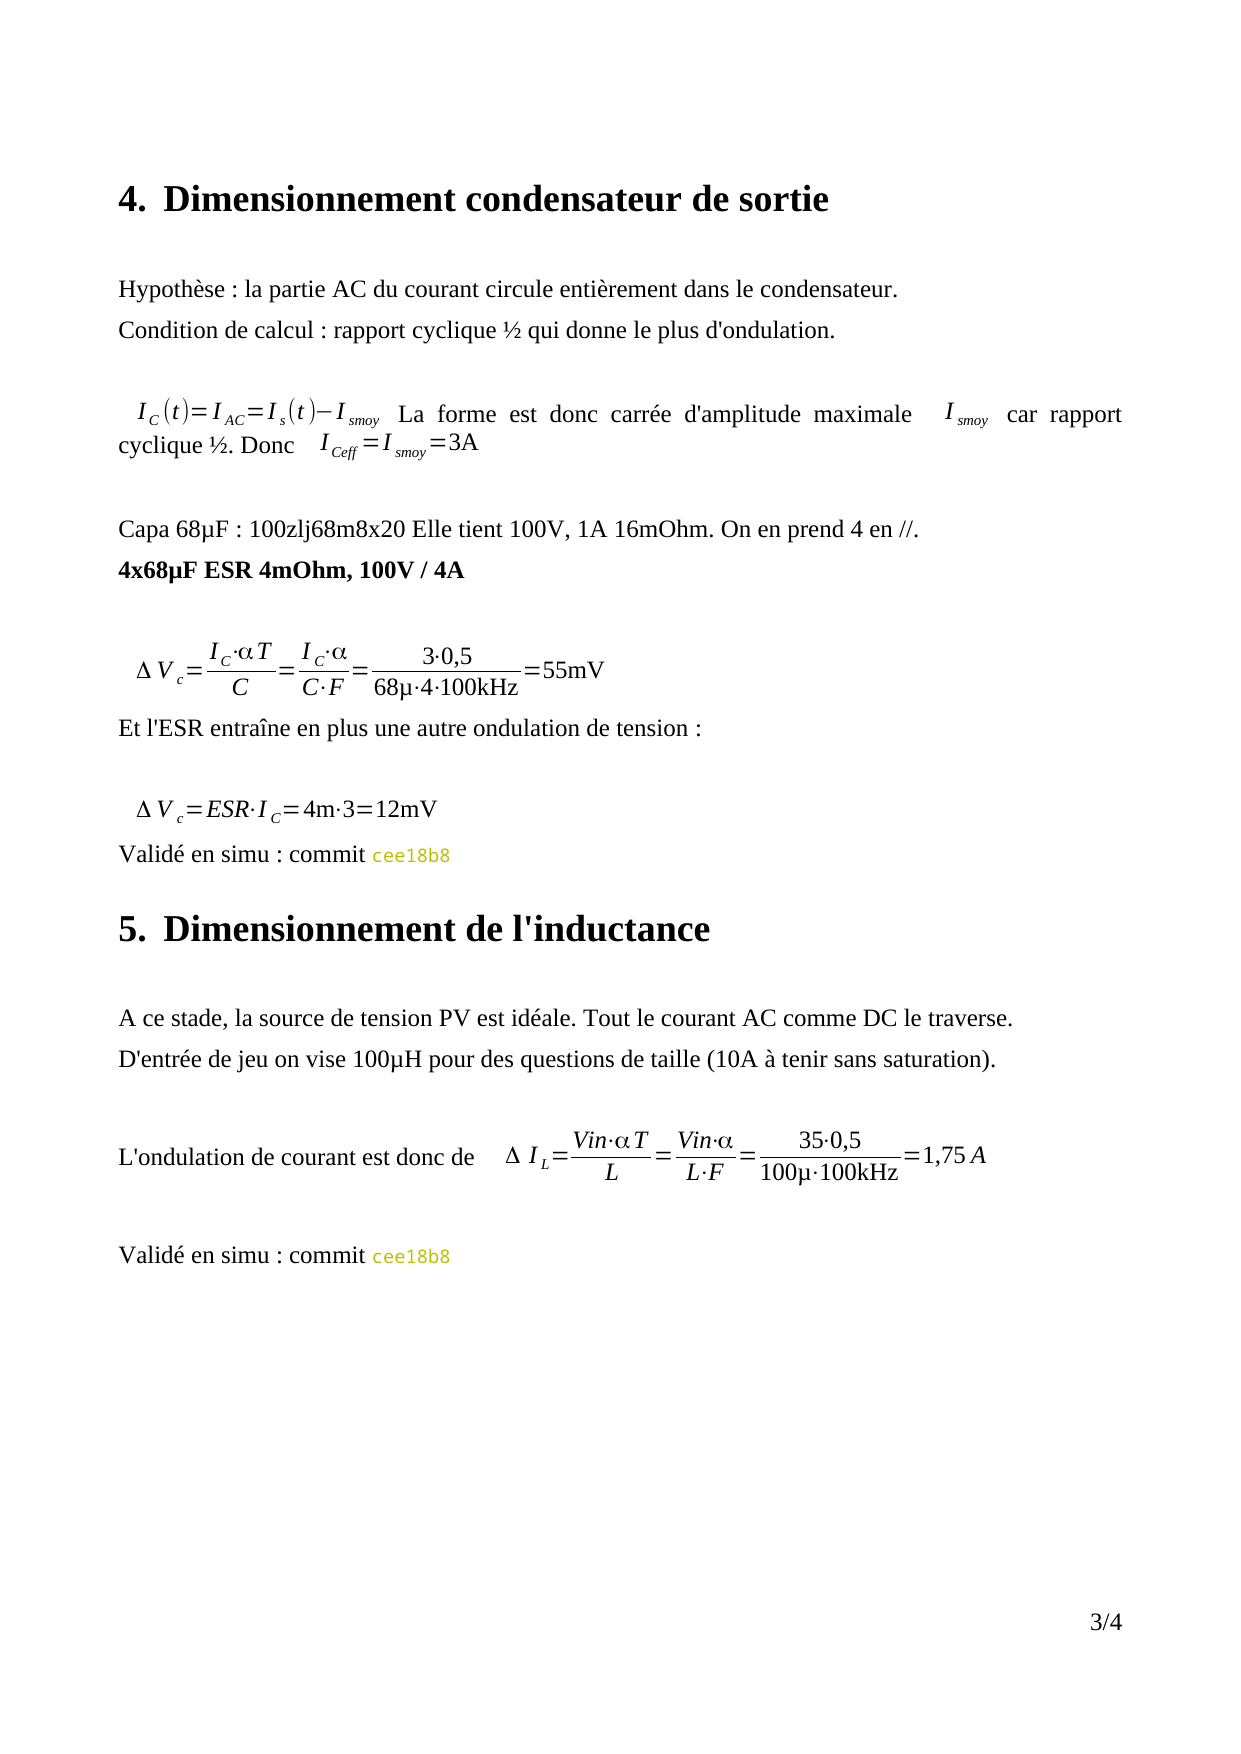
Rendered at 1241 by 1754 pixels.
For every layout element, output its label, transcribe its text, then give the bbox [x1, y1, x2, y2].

subtitle Dimensionnement condensateur de sortie [118, 176, 1122, 220]
text La forme est donc carrée d'amplitude maximale car rapport cyclique ½. Donc [118, 397, 1122, 460]
text Capa 68µF : 100zlj68m8x20 Elle tient 100V, 1A 16mOhm. On en prend 4 en //. [118, 514, 1122, 543]
text A ce stade, la source de tension PV est idéale. Tout le courant AC comme DC le traverse. [118, 1003, 1122, 1032]
text L'ondulation de courant est donc de [118, 1127, 1122, 1186]
subtitle Dimensionnement de l'inductance [118, 906, 1122, 949]
text 4x68µF ESR 4mOhm, 100V / 4A [118, 555, 1122, 584]
text Condition de calcul : rapport cyclique ½ qui donne le plus d'ondulation. [118, 315, 1122, 344]
text Et l'ESR entraîne en plus une autre ondulation de tension : [118, 713, 1122, 742]
text Validé en simu : commit cee18b8 [118, 1240, 1122, 1268]
text D'entrée de jeu on vise 100µH pour des questions de taille (10A à tenir sans saturation). [118, 1044, 1122, 1073]
text Validé en simu : commit cee18b8 [118, 839, 1122, 868]
text Hypothèse : la partie AC du courant circule entièrement dans le condensateur. [118, 274, 1122, 302]
